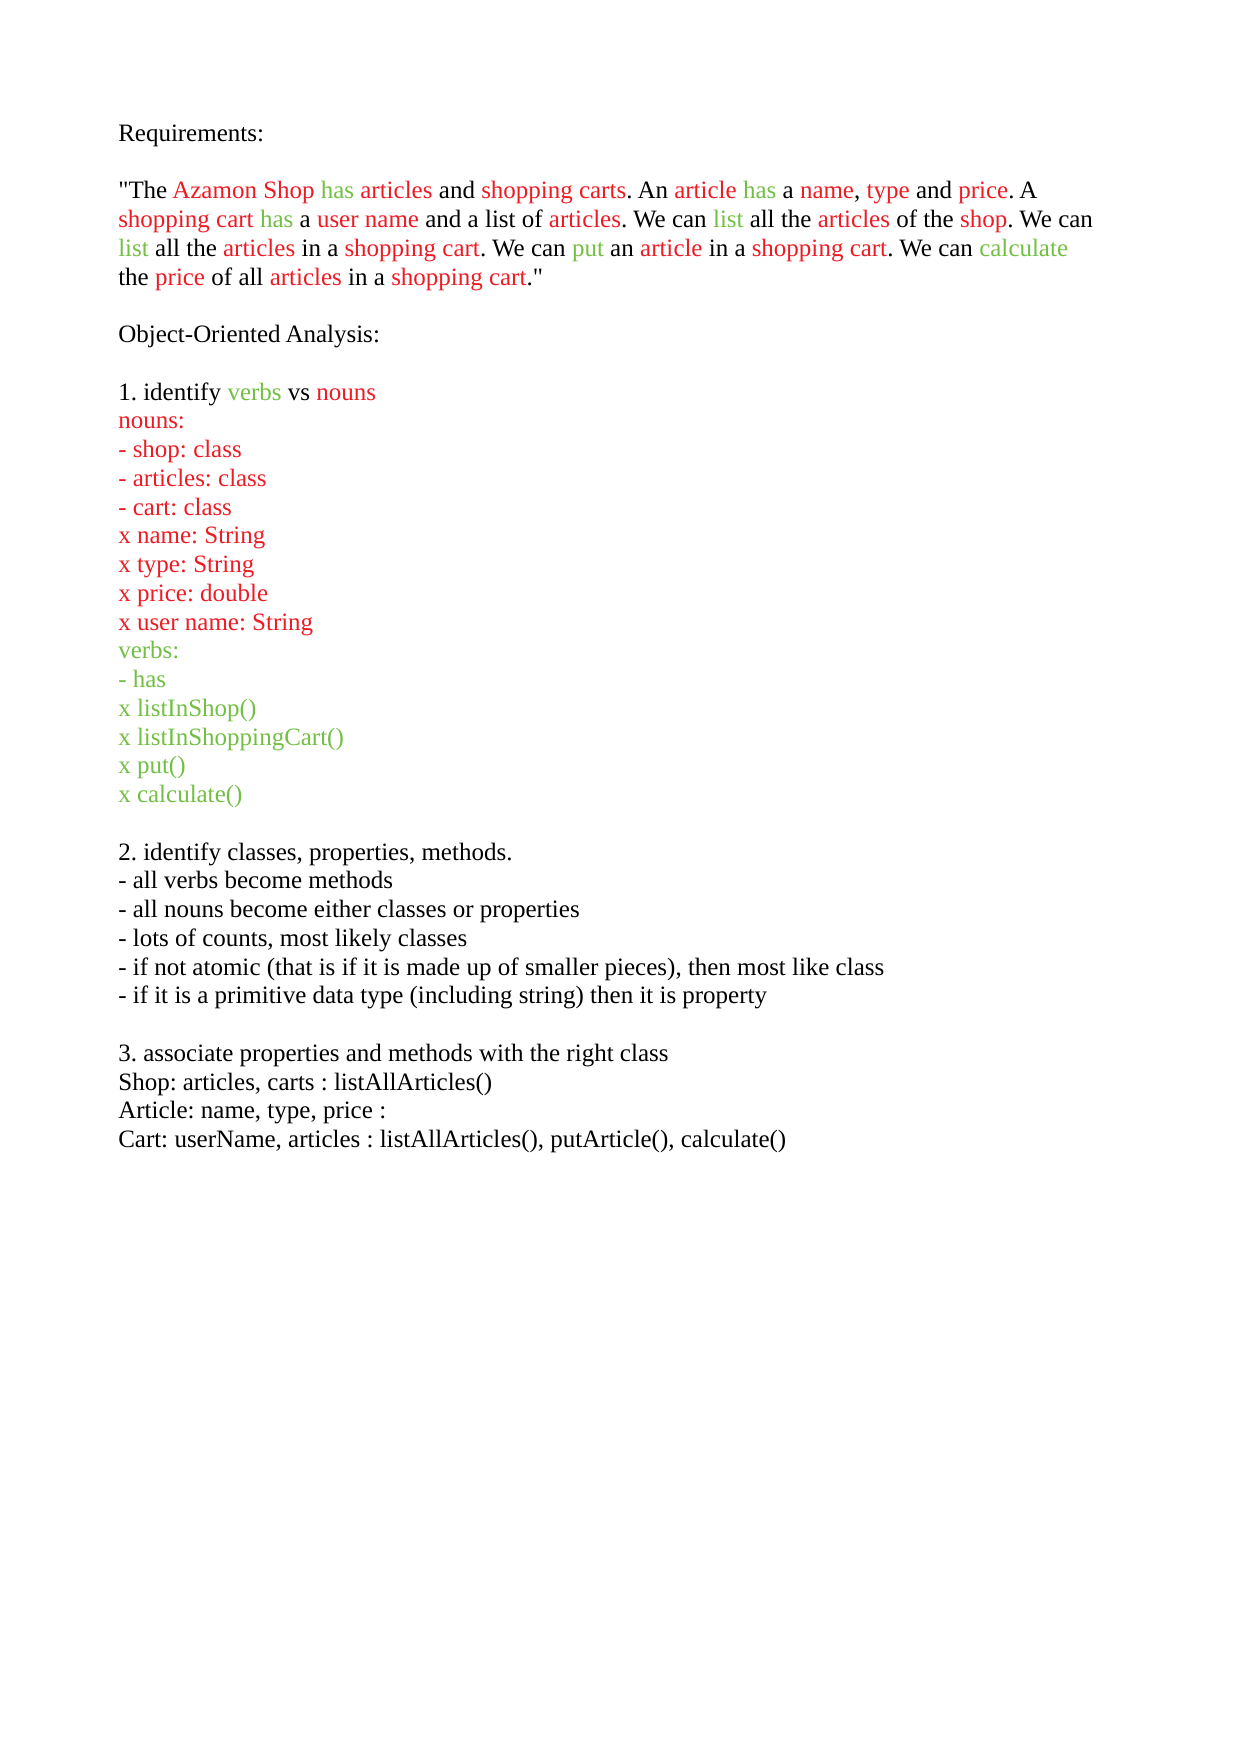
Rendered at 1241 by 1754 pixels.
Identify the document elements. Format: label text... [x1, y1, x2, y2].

text - lots of counts, most likely classes [118, 923, 1122, 952]
text "The Azamon Shop has articles and shopping carts. An article has a name, type and price. A [118, 176, 1122, 204]
text - all nouns become either classes or properties [118, 894, 1122, 923]
text x name: String [118, 521, 1122, 549]
text - articles: class [118, 463, 1122, 492]
text x type: String [118, 549, 1122, 578]
text shopping cart has a user name and a list of articles. We can list all the articles of the shop. We can [118, 204, 1122, 233]
text the price of all articles in a shopping cart." [118, 262, 1122, 291]
text Object-Oriented Analysis: [118, 319, 1122, 348]
text - if it is a primitive data type (including string) then it is property [118, 981, 1122, 1009]
text 3. associate properties and methods with the right class [118, 1038, 1122, 1067]
text Article: name, type, price : [118, 1096, 1122, 1124]
text x put() [118, 751, 1122, 779]
text 1. identify verbs vs nouns [118, 377, 1122, 406]
text - all verbs become methods [118, 866, 1122, 894]
text Requirements: [118, 118, 1122, 147]
text - has [118, 664, 1122, 693]
text - shop: class [118, 434, 1122, 463]
text - if not atomic (that is if it is made up of smaller pieces), then most like class [118, 952, 1122, 981]
text x price: double [118, 578, 1122, 607]
text verbs: [118, 636, 1122, 664]
text nouns: [118, 406, 1122, 434]
text 2. identify classes, properties, methods. [118, 837, 1122, 866]
text x calculate() [118, 779, 1122, 808]
text list all the articles in a shopping cart. We can put an article in a shopping cart. We can calculate [118, 233, 1122, 262]
text x user name: String [118, 607, 1122, 636]
text x listInShoppingCart() [118, 722, 1122, 751]
text x listInShop() [118, 693, 1122, 722]
text Shop: articles, carts : listAllArticles() [118, 1067, 1122, 1096]
text - cart: class [118, 492, 1122, 521]
text Cart: userName, articles : listAllArticles(), putArticle(), calculate() [118, 1124, 1122, 1153]
